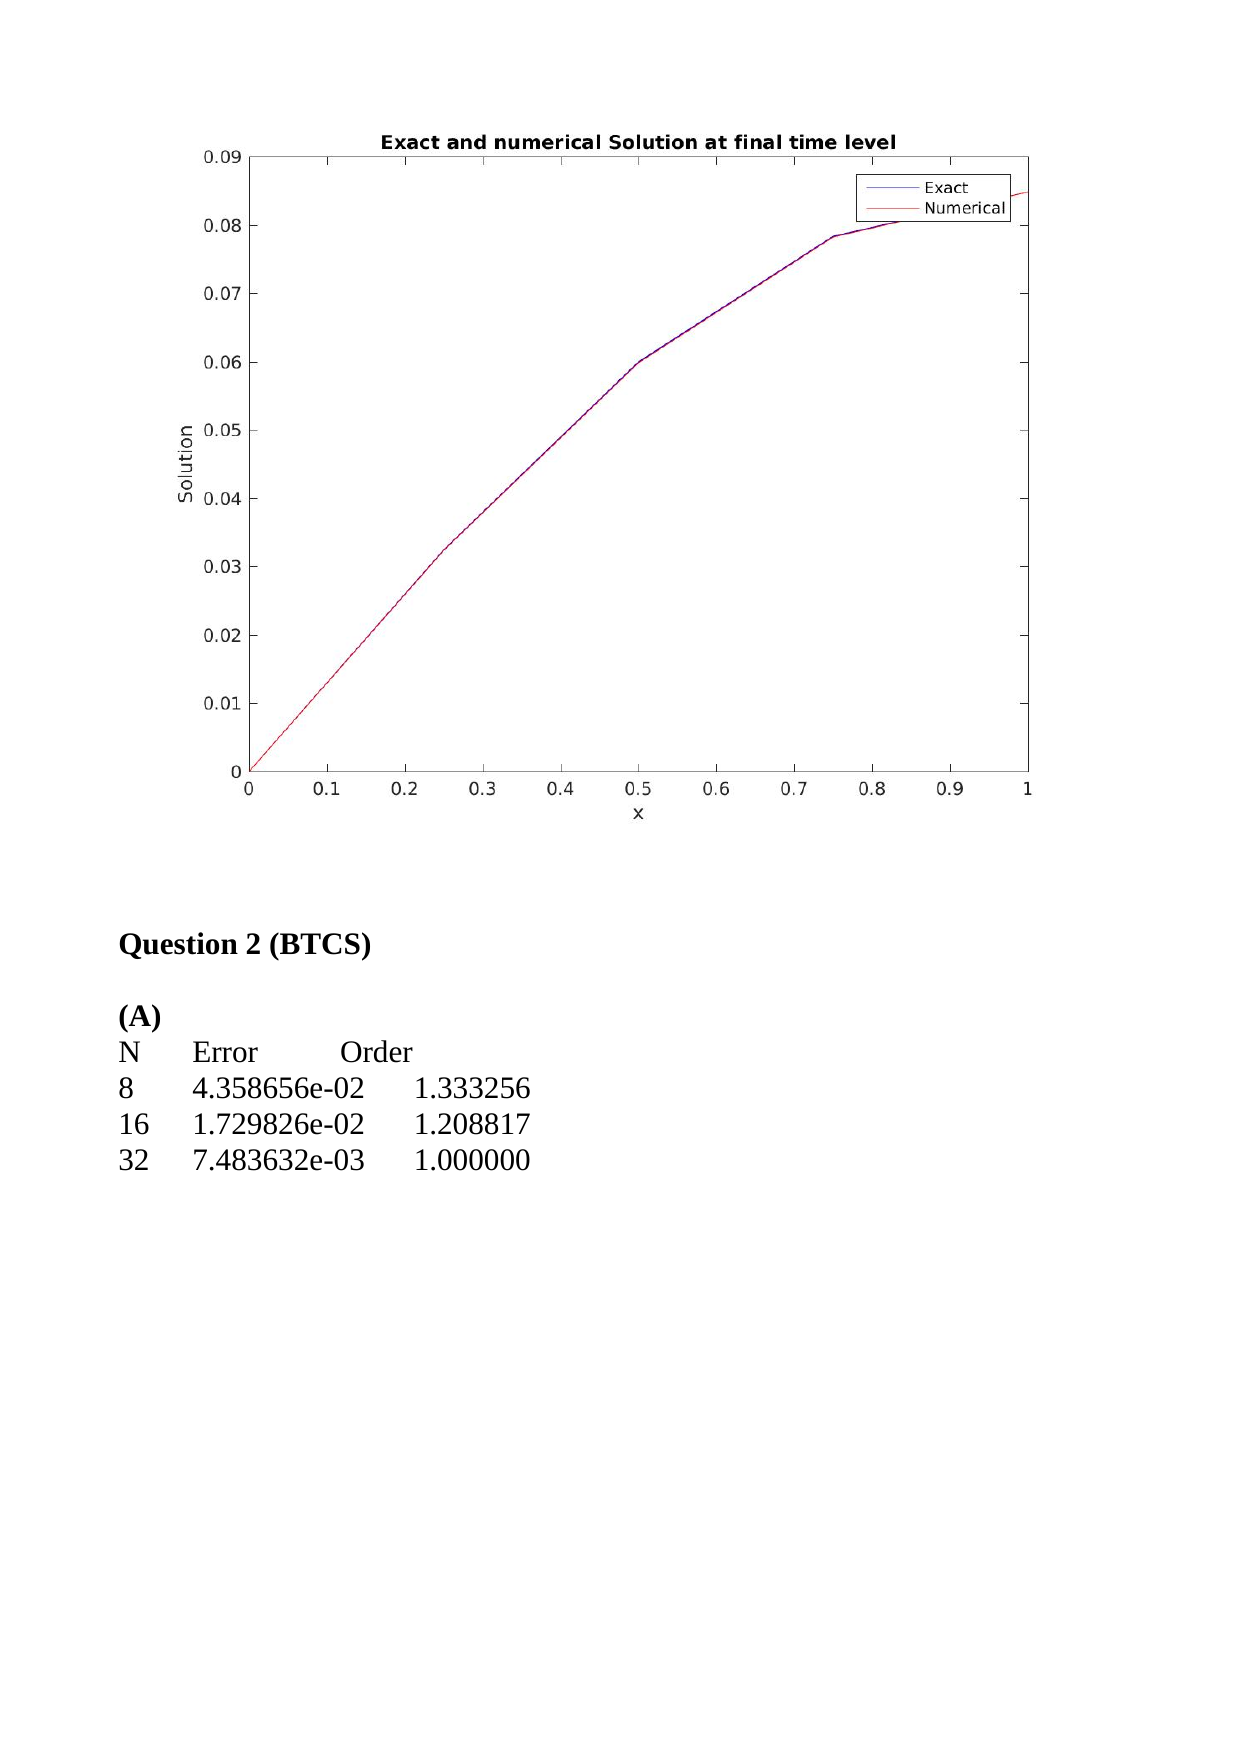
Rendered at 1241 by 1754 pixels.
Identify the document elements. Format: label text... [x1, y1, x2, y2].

text N Error Order [118, 1033, 1122, 1069]
text Question 2 (BTCS) [118, 925, 1122, 961]
text 16 1.729826e-02 1.208817 [118, 1105, 1122, 1141]
text 8 4.358656e-02 1.333256 [118, 1069, 1122, 1105]
text (A) [118, 997, 1122, 1033]
picture [118, 100, 1123, 854]
text 32 7.483632e-03 1.000000 [118, 1141, 1122, 1177]
